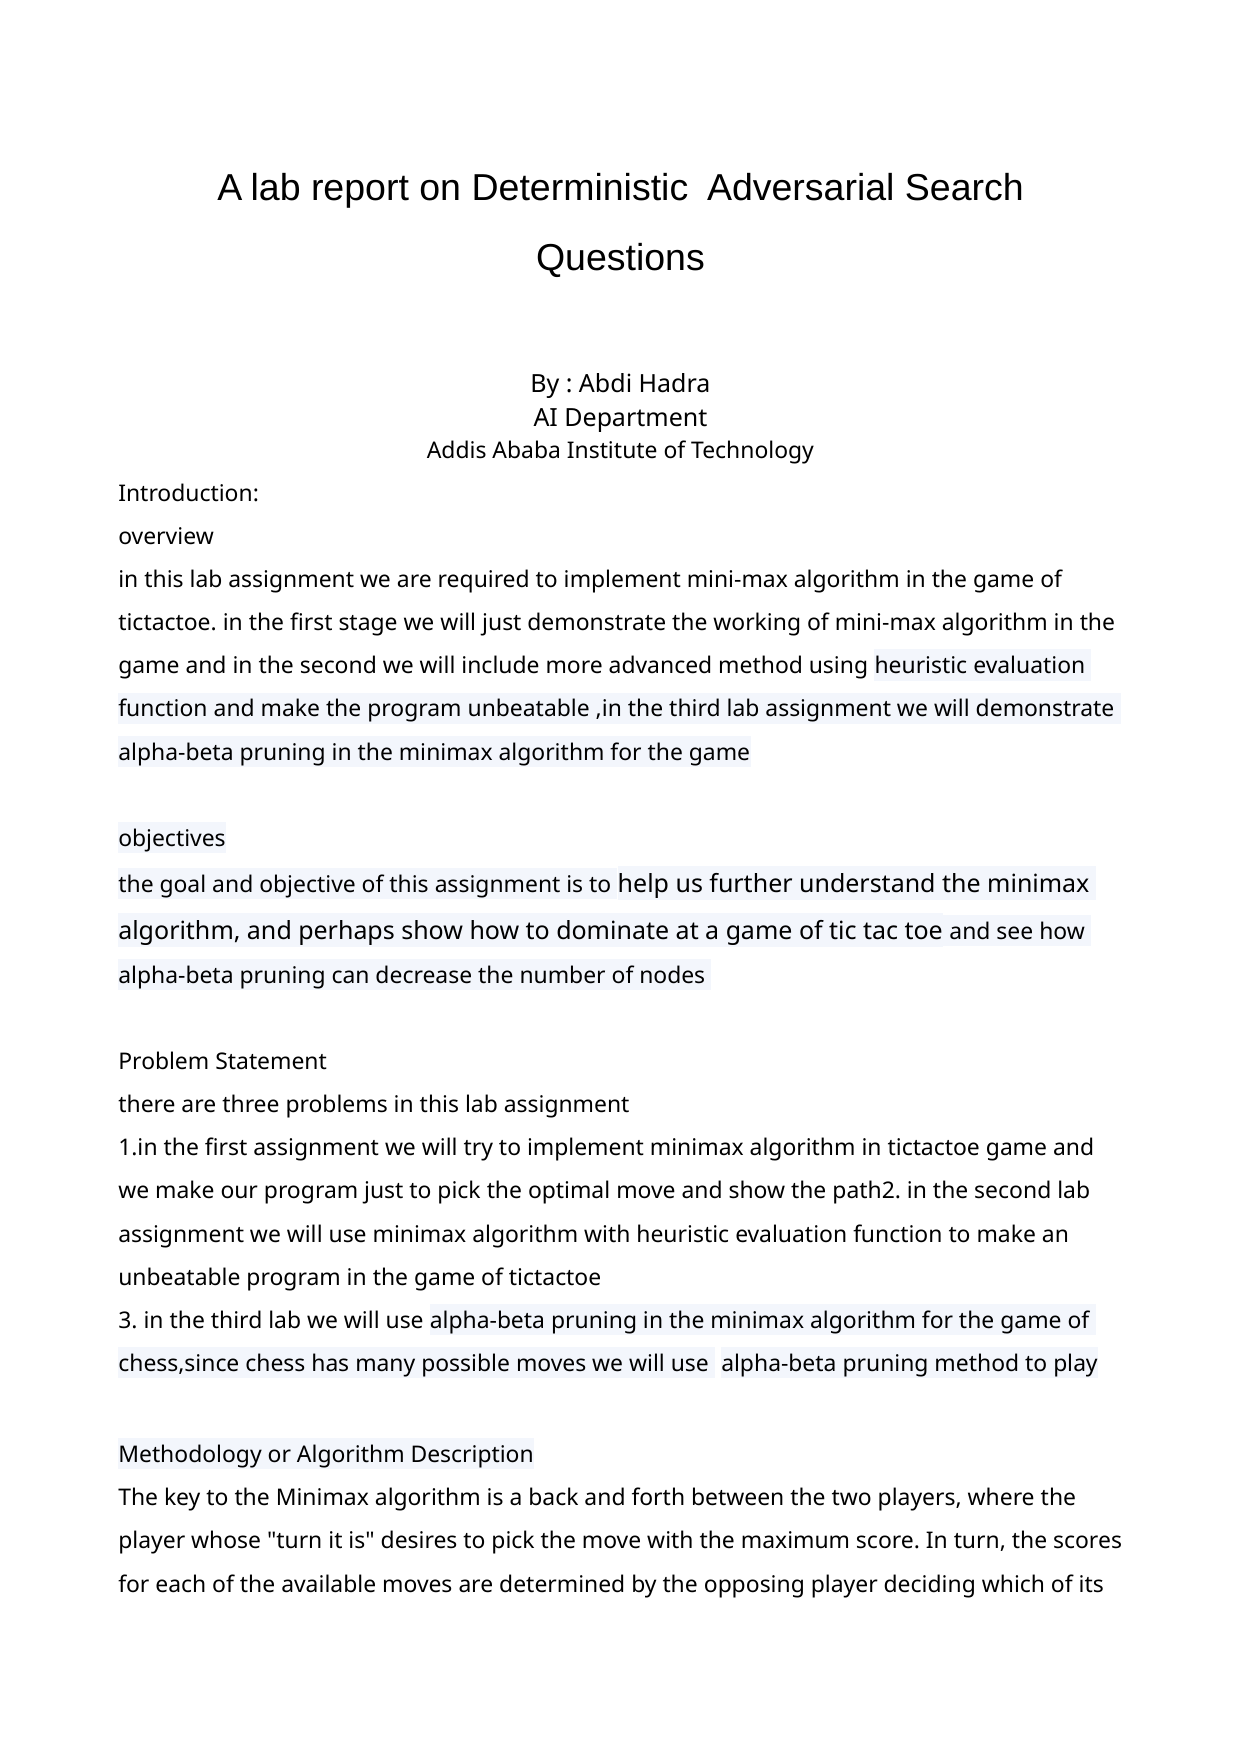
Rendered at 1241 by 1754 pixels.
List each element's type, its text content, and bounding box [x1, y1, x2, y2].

text in this lab assignment we are required to implement mini-max algorithm in the game of tictactoe. in the first stage we will just demonstrate the working of mini-max algorithm in the game and in the second we will include more advanced method using heuristic evaluation function and make the program unbeatable ,in the third lab assignment we will demonstrate alpha-beta pruning in the minimax algorithm for the game objectives the goal and objective of this assignment is to help us further understand the minimax algorithm, and perhaps show how to dominate at a game of tic tac toe and see how alpha-beta pruning can decrease the number of nodes Problem Statement there are three problems in this lab assignment 1.in the first assignment we will try to implement minimax algorithm in tictactoe game and we make our program just to pick the optimal move and show the path2. in the second lab assignment we will use minimax algorithm with heuristic evaluation function to make an unbeatable program in the game of tictactoe 3. in the third lab we will use alpha-beta pruning in the minimax algorithm for the game of chess,since chess has many possible moves we will use alpha-beta pruning method to play [118, 563, 1122, 1425]
text Introduction: overview [118, 477, 1122, 551]
text AI Department [118, 399, 1122, 434]
text By : Abdi Hadra [118, 366, 1122, 399]
subtitle Questions [118, 236, 1122, 279]
text The key to the Minimax algorithm is a back and forth between the two players, where the player whose "turn it is" desires to pick the move with the maximum score. In turn, the scores for each of the available moves are determined by the opposing player deciding which of its [118, 1481, 1122, 1599]
text A lab report on Deterministic Adversarial Search [118, 165, 1122, 208]
text Methodology or Algorithm Description [118, 1438, 1122, 1469]
text Addis Ababa Institute of Technology [118, 434, 1122, 465]
